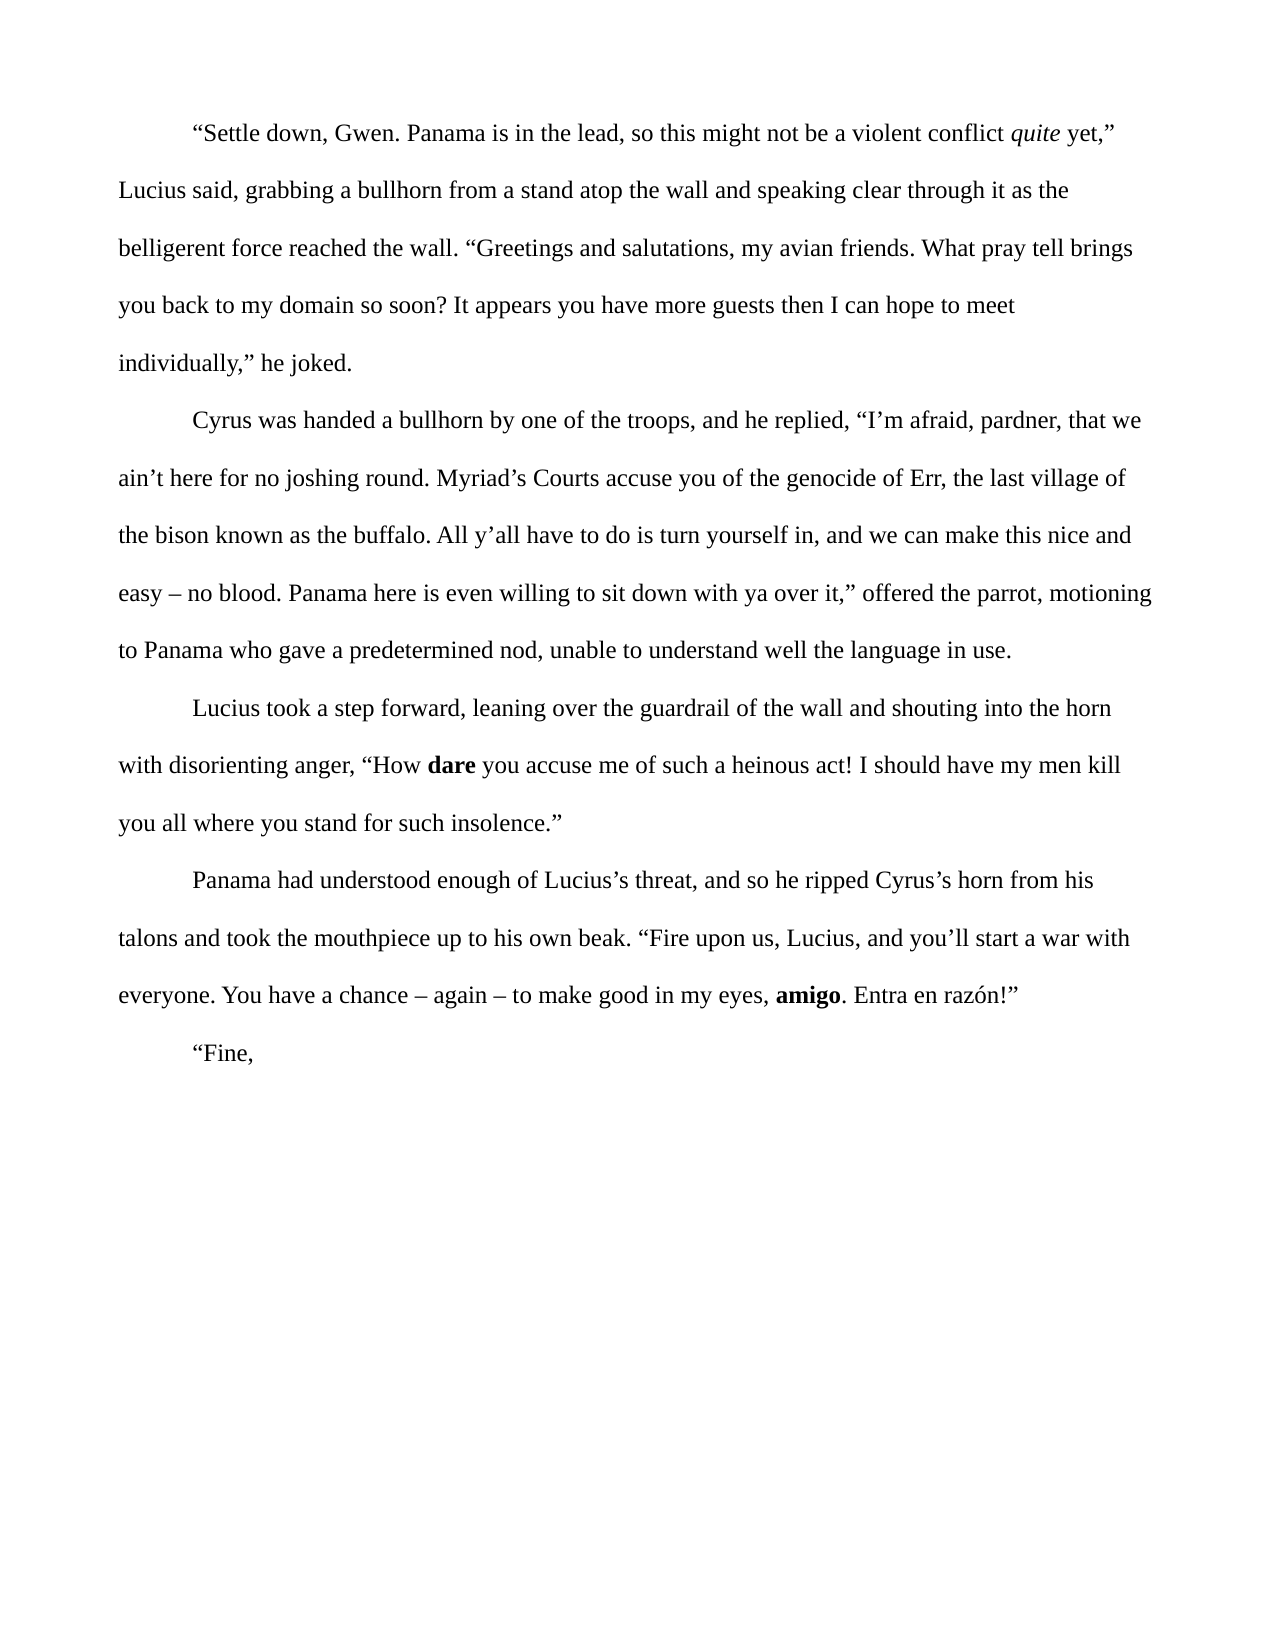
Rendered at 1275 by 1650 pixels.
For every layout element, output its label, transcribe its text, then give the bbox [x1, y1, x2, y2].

text “Fine, [118, 1038, 1157, 1067]
text Lucius took a step forward, leaning over the guardrail of the wall and shouting into the horn with disorienting anger, “How dare you accuse me of such a heinous act! I should have my men kill you all where you stand for such insolence.” [118, 693, 1157, 837]
text Panama had understood enough of Lucius’s threat, and so he ripped Cyrus’s horn from his talons and took the mouthpiece up to his own beak. “Fire upon us, Lucius, and you’ll start a war with everyone. You have a chance – again – to make good in my eyes, amigo. Entra en razón!” [118, 866, 1157, 1009]
text “Settle down, Gwen. Panama is in the lead, so this might not be a violent conflict quite yet,” Lucius said, grabbing a bullhorn from a stand atop the wall and speaking clear through it as the belligerent force reached the wall. “Greetings and salutations, my avian friends. What pray tell brings you back to my domain so soon? It appears you have more guests then I can hope to meet individually,” he joked. [118, 118, 1157, 377]
text Cyrus was handed a bullhorn by one of the troops, and he replied, “I’m afraid, pardner, that we ain’t here for no joshing round. Myriad’s Courts accuse you of the genocide of Err, the last village of the bison known as the buffalo. All y’all have to do is turn yourself in, and we can make this nice and easy – no blood. Panama here is even willing to sit down with ya over it,” offered the parrot, motioning to Panama who gave a predetermined nod, unable to understand well the language in use. [118, 406, 1157, 664]
